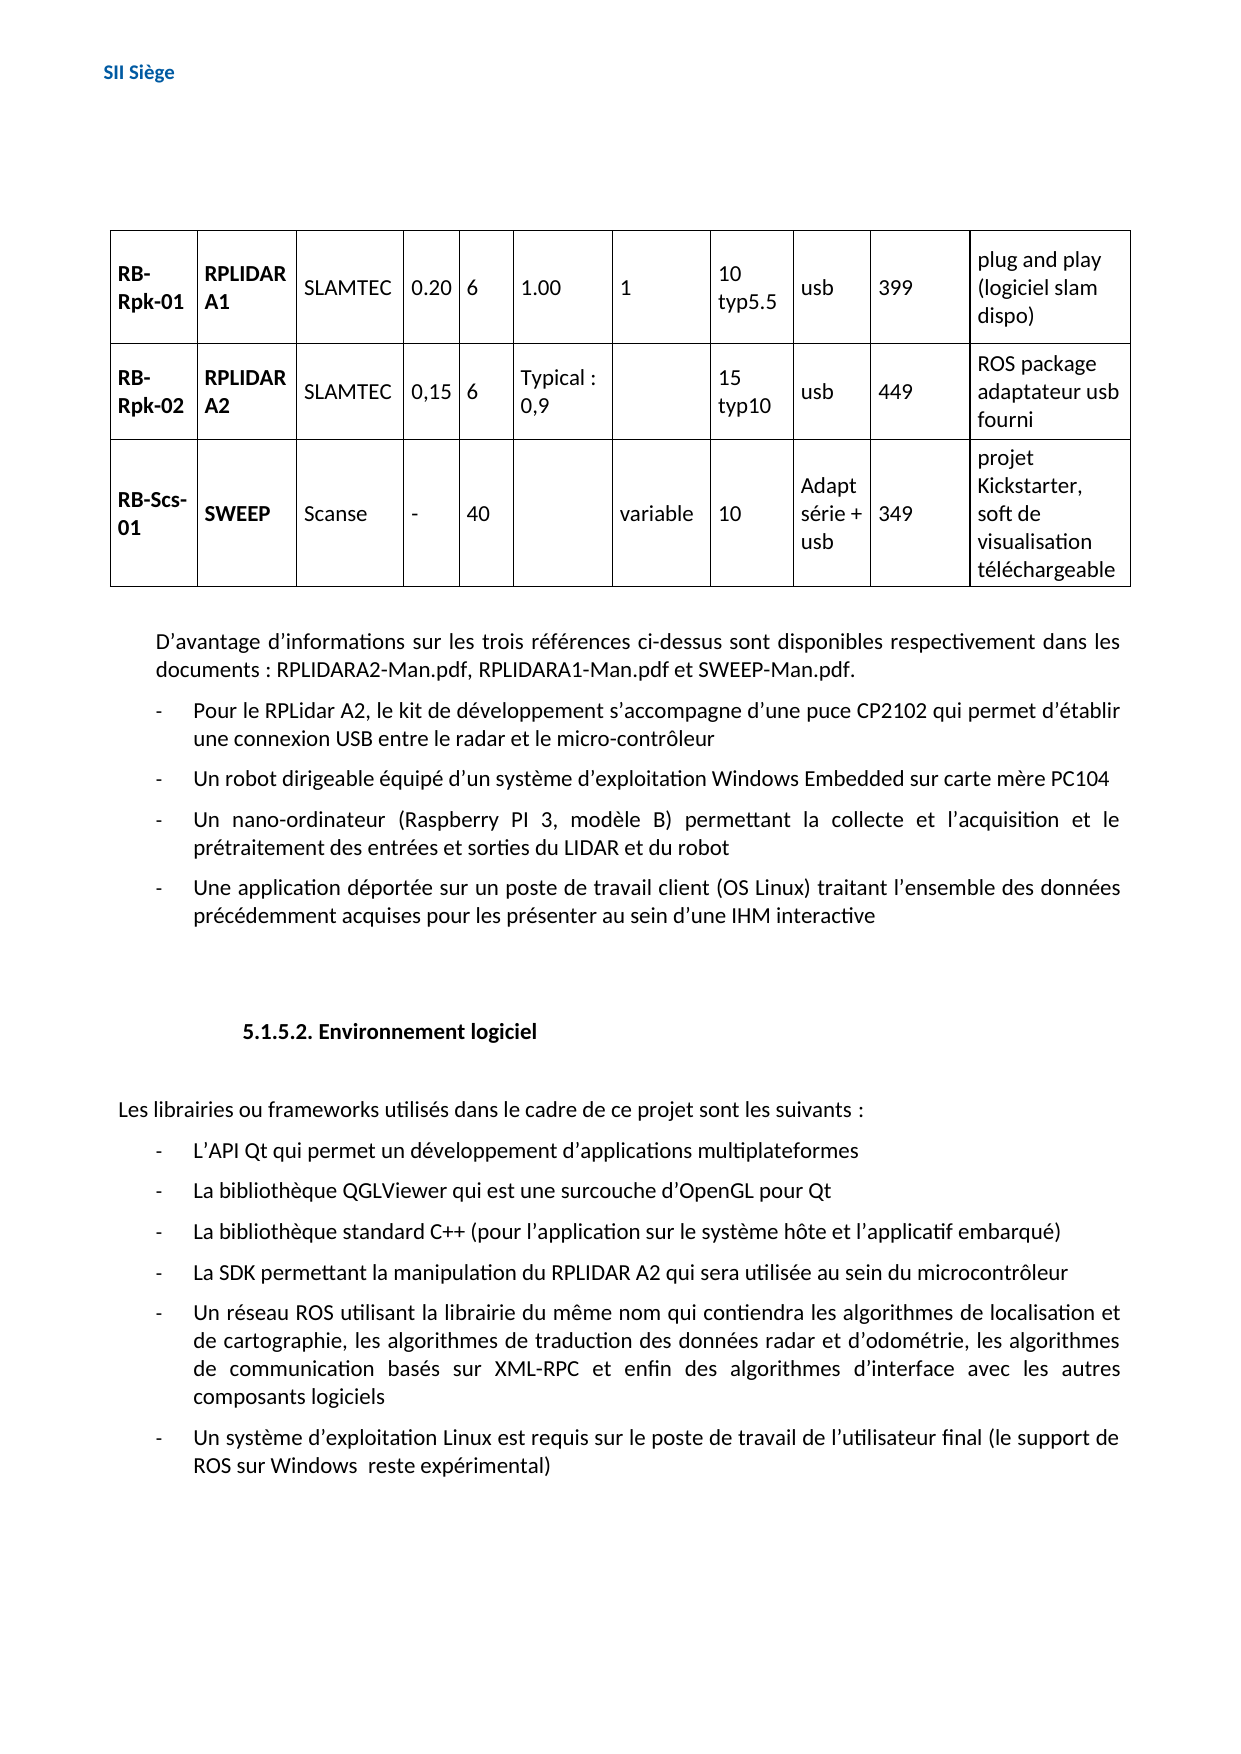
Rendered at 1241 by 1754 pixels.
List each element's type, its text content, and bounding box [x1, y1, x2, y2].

table_cell ROS package adaptateur usb fourni [971, 344, 1130, 439]
table_cell 0.20 [404, 231, 459, 343]
table_cell 40 [460, 440, 513, 586]
list Une application déportée sur un poste de travail client (OS Linux) traitant l’ensemble des données précédemment acquises pour les présenter au sein d’une IHM interactive [156, 873, 1122, 929]
table_cell SLAMTEC [297, 231, 403, 343]
table_cell - [404, 440, 459, 586]
table_cell 1.00 [514, 231, 612, 343]
table_cell RB-Rpk-02 [111, 344, 197, 439]
table_cell 449 [871, 344, 969, 439]
table_cell RPLIDAR A1 [198, 231, 296, 343]
table_cell SWEEP [198, 440, 296, 586]
table_cell 0,15 [404, 344, 459, 439]
list Un nano-ordinateur (Raspberry PI 3, modèle B) permettant la collecte et l’acquisition et le prétraitement des entrées et sorties du LIDAR et du robot [156, 805, 1122, 861]
table_cell RB-Scs-01 [111, 440, 197, 586]
subtitle Environnement logiciel [242, 1017, 1122, 1046]
table_cell plug and play (logiciel slam dispo) [971, 231, 1130, 343]
list L’API Qt qui permet un développement d’applications multiplateformes [156, 1136, 1122, 1164]
table_cell 6 [460, 231, 513, 343]
text D’avantage d’informations sur les trois références ci-dessus sont disponibles respectivement dans les documents : RPLIDARA2-Man.pdf, RPLIDARA1-Man.pdf et SWEEP-Man.pdf. [156, 627, 1122, 683]
table_cell 399 [871, 231, 969, 343]
table_cell Typical : 0,9 [514, 344, 612, 439]
table_cell 15 typ10 [711, 344, 793, 439]
table_cell usb [794, 344, 870, 439]
table_cell Adapt série + usb [794, 440, 870, 586]
list Un robot dirigeable équipé d’un système d’exploitation Windows Embedded sur carte mère PC104 [156, 764, 1122, 792]
table_cell 349 [871, 440, 969, 586]
table_cell RPLIDAR A2 [198, 344, 296, 439]
table_cell variable [613, 440, 710, 586]
table_cell RB-Rpk-01 [111, 231, 197, 343]
table_cell 10 [711, 440, 793, 586]
table_cell [613, 344, 710, 439]
list Un réseau ROS utilisant la librairie du même nom qui contiendra les algorithmes de localisation et de cartographie, les algorithmes de traduction des données radar et d’odométrie, les algorithmes de communication basés sur XML-RPC et enfin des algorithmes d’interface avec les autres composants logiciels [156, 1298, 1122, 1410]
table_cell [514, 440, 612, 586]
table_cell 1 [613, 231, 710, 343]
table_cell projet Kickstarter, soft de visualisation téléchargeable [971, 440, 1130, 586]
list Un système d’exploitation Linux est requis sur le poste de travail de l’utilisateur final (le support de ROS sur Windows reste expérimental) [156, 1423, 1122, 1479]
table_cell usb [794, 231, 870, 343]
table_cell Scanse [297, 440, 403, 586]
text Les librairies ou frameworks utilisés dans le cadre de ce projet sont les suivants : [118, 1096, 1122, 1123]
list La bibliothèque standard C++ (pour l’application sur le système hôte et l’applicatif embarqué) [156, 1217, 1122, 1245]
list Pour le RPLidar A2, le kit de développement s’accompagne d’une puce CP2102 qui permet d’établir une connexion USB entre le radar et le micro-contrôleur [156, 696, 1122, 752]
list La bibliothèque QGLViewer qui est une surcouche d’OpenGL pour Qt [156, 1177, 1122, 1204]
table_cell 10 typ5.5 [711, 231, 793, 343]
table_cell SLAMTEC [297, 344, 403, 439]
list La SDK permettant la manipulation du RPLIDAR A2 qui sera utilisée au sein du microcontrôleur [156, 1258, 1122, 1286]
table_cell 6 [460, 344, 513, 439]
